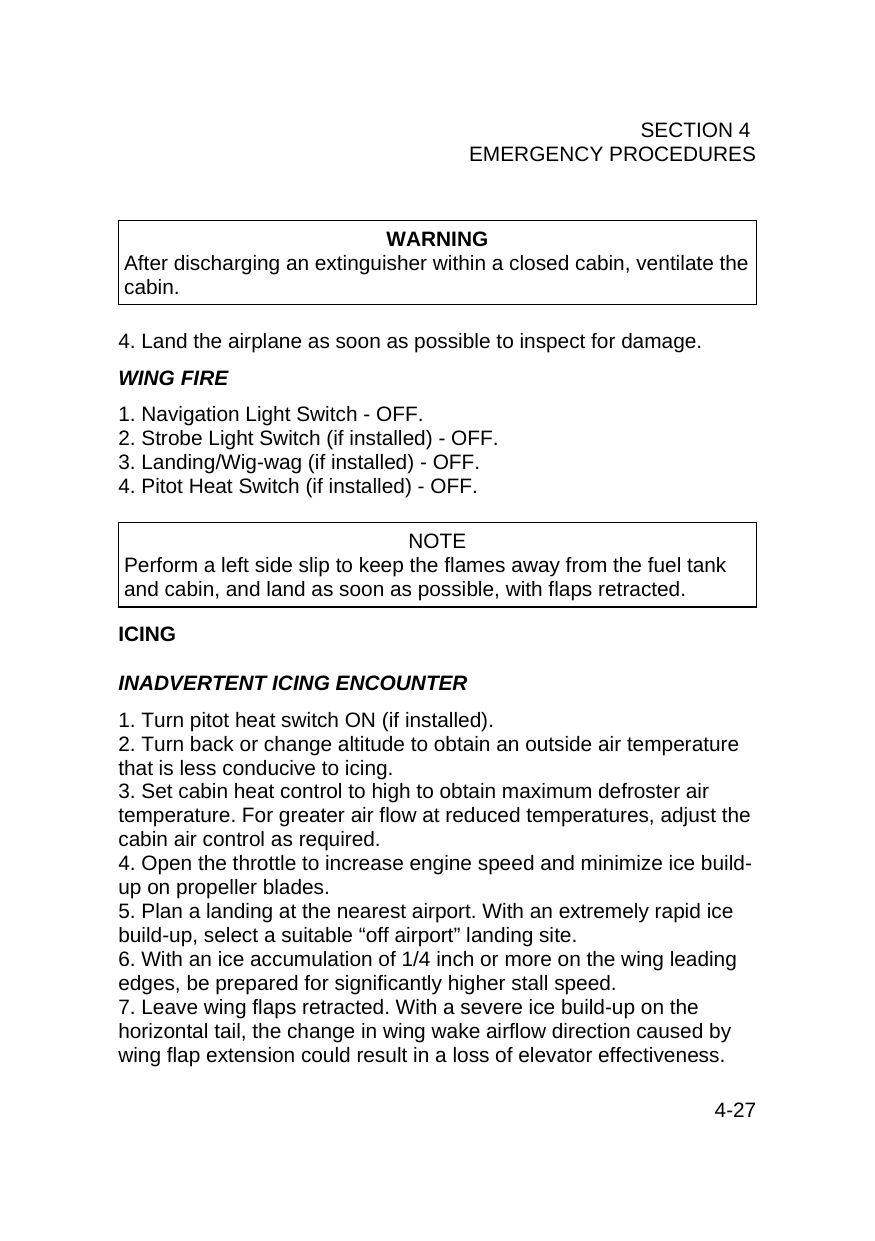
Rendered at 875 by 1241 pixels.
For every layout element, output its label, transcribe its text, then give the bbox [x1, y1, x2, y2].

text 4. Pitot Heat Switch (if installed) - OFF. [118, 474, 756, 498]
text 3. Set cabin heat control to high to obtain maximum defroster air temperature. For greater air flow at reduced temperatures, adjust the cabin air control as required. [118, 779, 756, 851]
text 1. Navigation Light Switch - OFF. [118, 402, 756, 426]
subtitle ICING [118, 622, 756, 646]
table_header NOTE Perform a left side slip to keep the flames away from the fuel tank and cabin, and land as soon as possible, with flaps retracted. [119, 523, 756, 606]
text 5. Plan a landing at the nearest airport. With an extremely rapid ice build-up, select a suitable “off airport” landing site. [118, 899, 756, 947]
text 4. Open the throttle to increase engine speed and minimize ice build-up on propeller blades. [118, 851, 756, 899]
subtitle INADVERTENT ICING ENCOUNTER [118, 671, 756, 695]
text 2. Turn back or change altitude to obtain an outside air temperature that is less conducive to icing. [118, 731, 756, 779]
text 4. Land the airplane as soon as possible to inspect for damage. [118, 329, 756, 353]
text 7. Leave wing flaps retracted. With a severe ice build-up on the horizontal tail, the change in wing wake airflow direction caused by wing flap extension could result in a loss of elevator effectiveness. [118, 995, 756, 1067]
subtitle WING FIRE [118, 366, 756, 390]
text 6. With an ice accumulation of 1/4 inch or more on the wing leading edges, be prepared for significantly higher stall speed. [118, 947, 756, 995]
table_header WARNING After discharging an extinguisher within a closed cabin, ventilate the cabin. [119, 221, 756, 304]
text 2. Strobe Light Switch (if installed) - OFF. [118, 426, 756, 450]
text 1. Turn pitot heat switch ON (if installed). [118, 707, 756, 731]
text 3. Landing/Wig-wag (if installed) - OFF. [118, 450, 756, 474]
